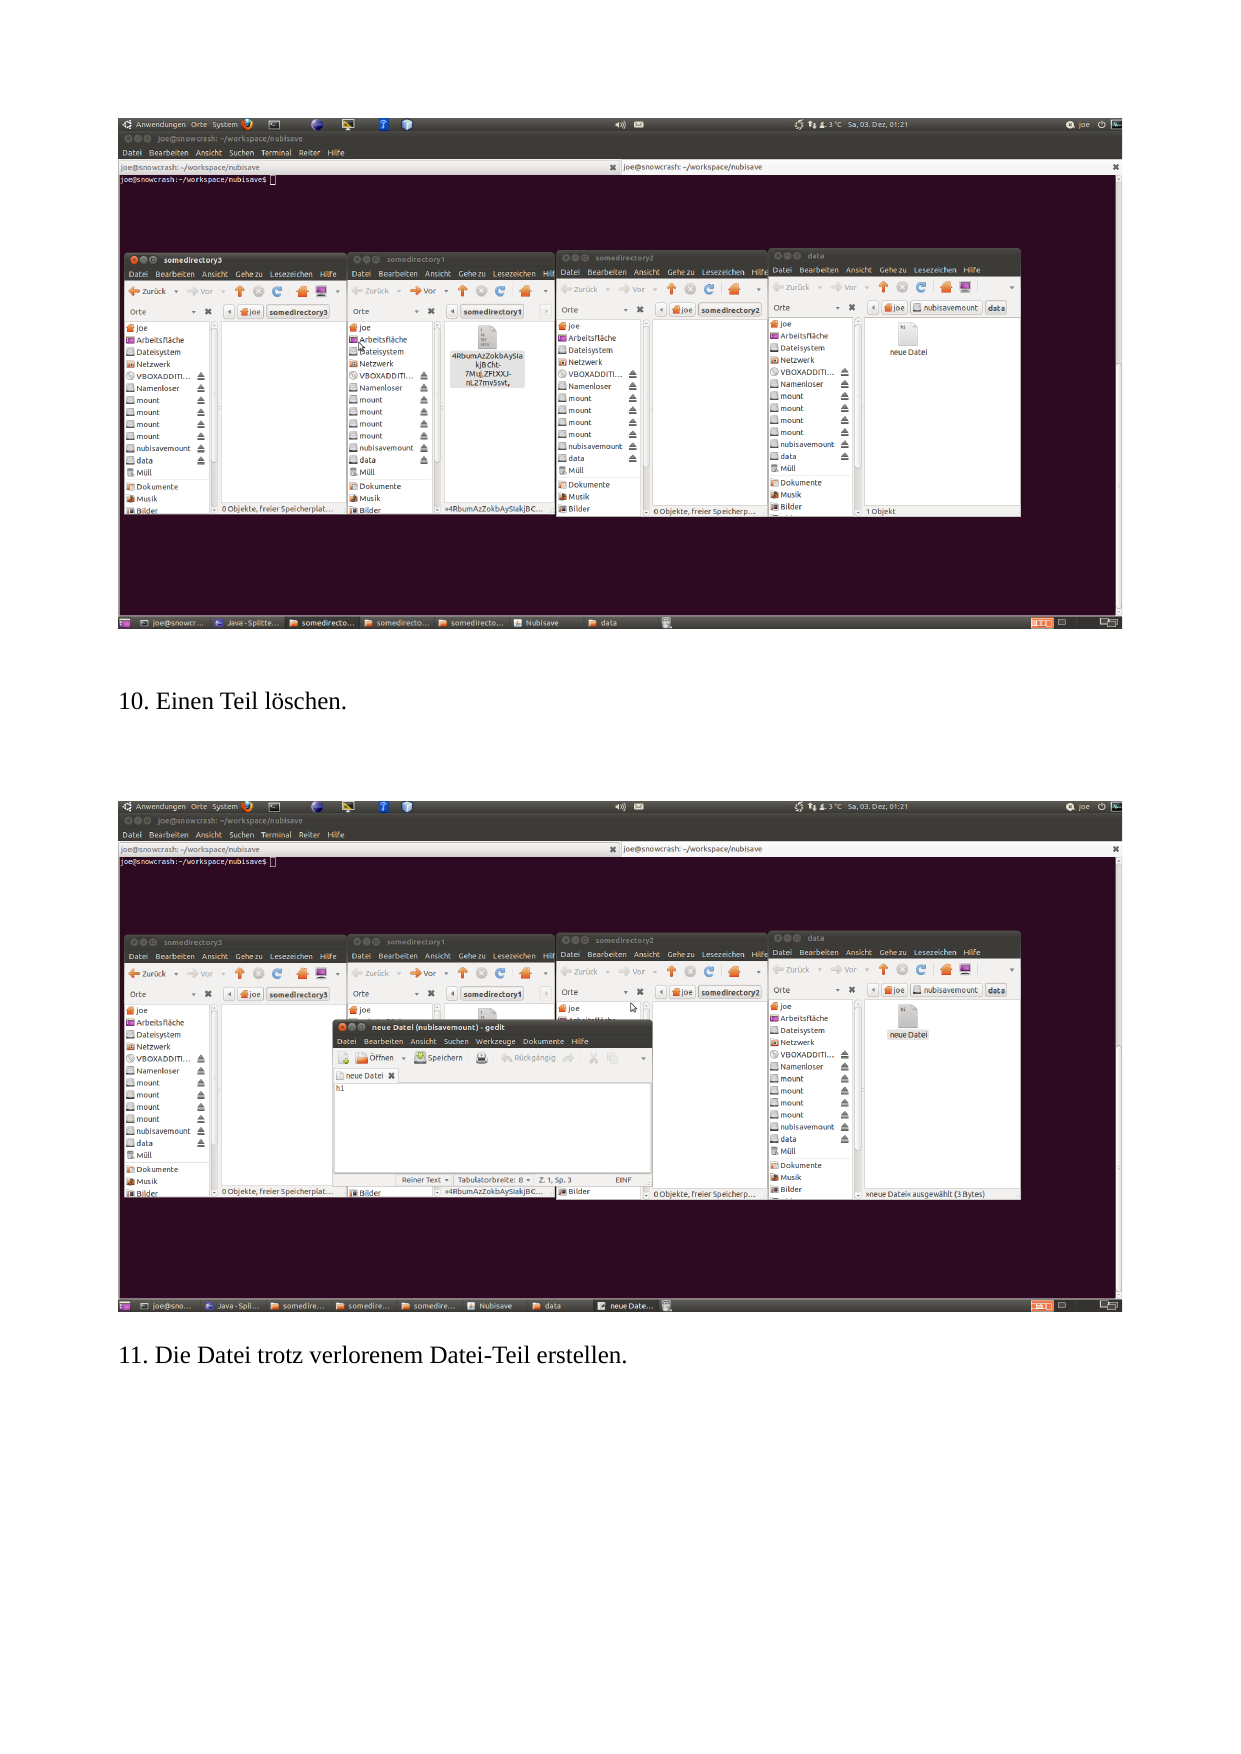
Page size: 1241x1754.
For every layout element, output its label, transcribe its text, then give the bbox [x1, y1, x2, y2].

picture [118, 801, 1123, 1312]
text 11. Die Datei trotz verlorenem Datei-Teil erstellen. [118, 1340, 1122, 1369]
text 10. Einen Teil löschen. [118, 686, 1122, 715]
picture [118, 118, 1123, 629]
